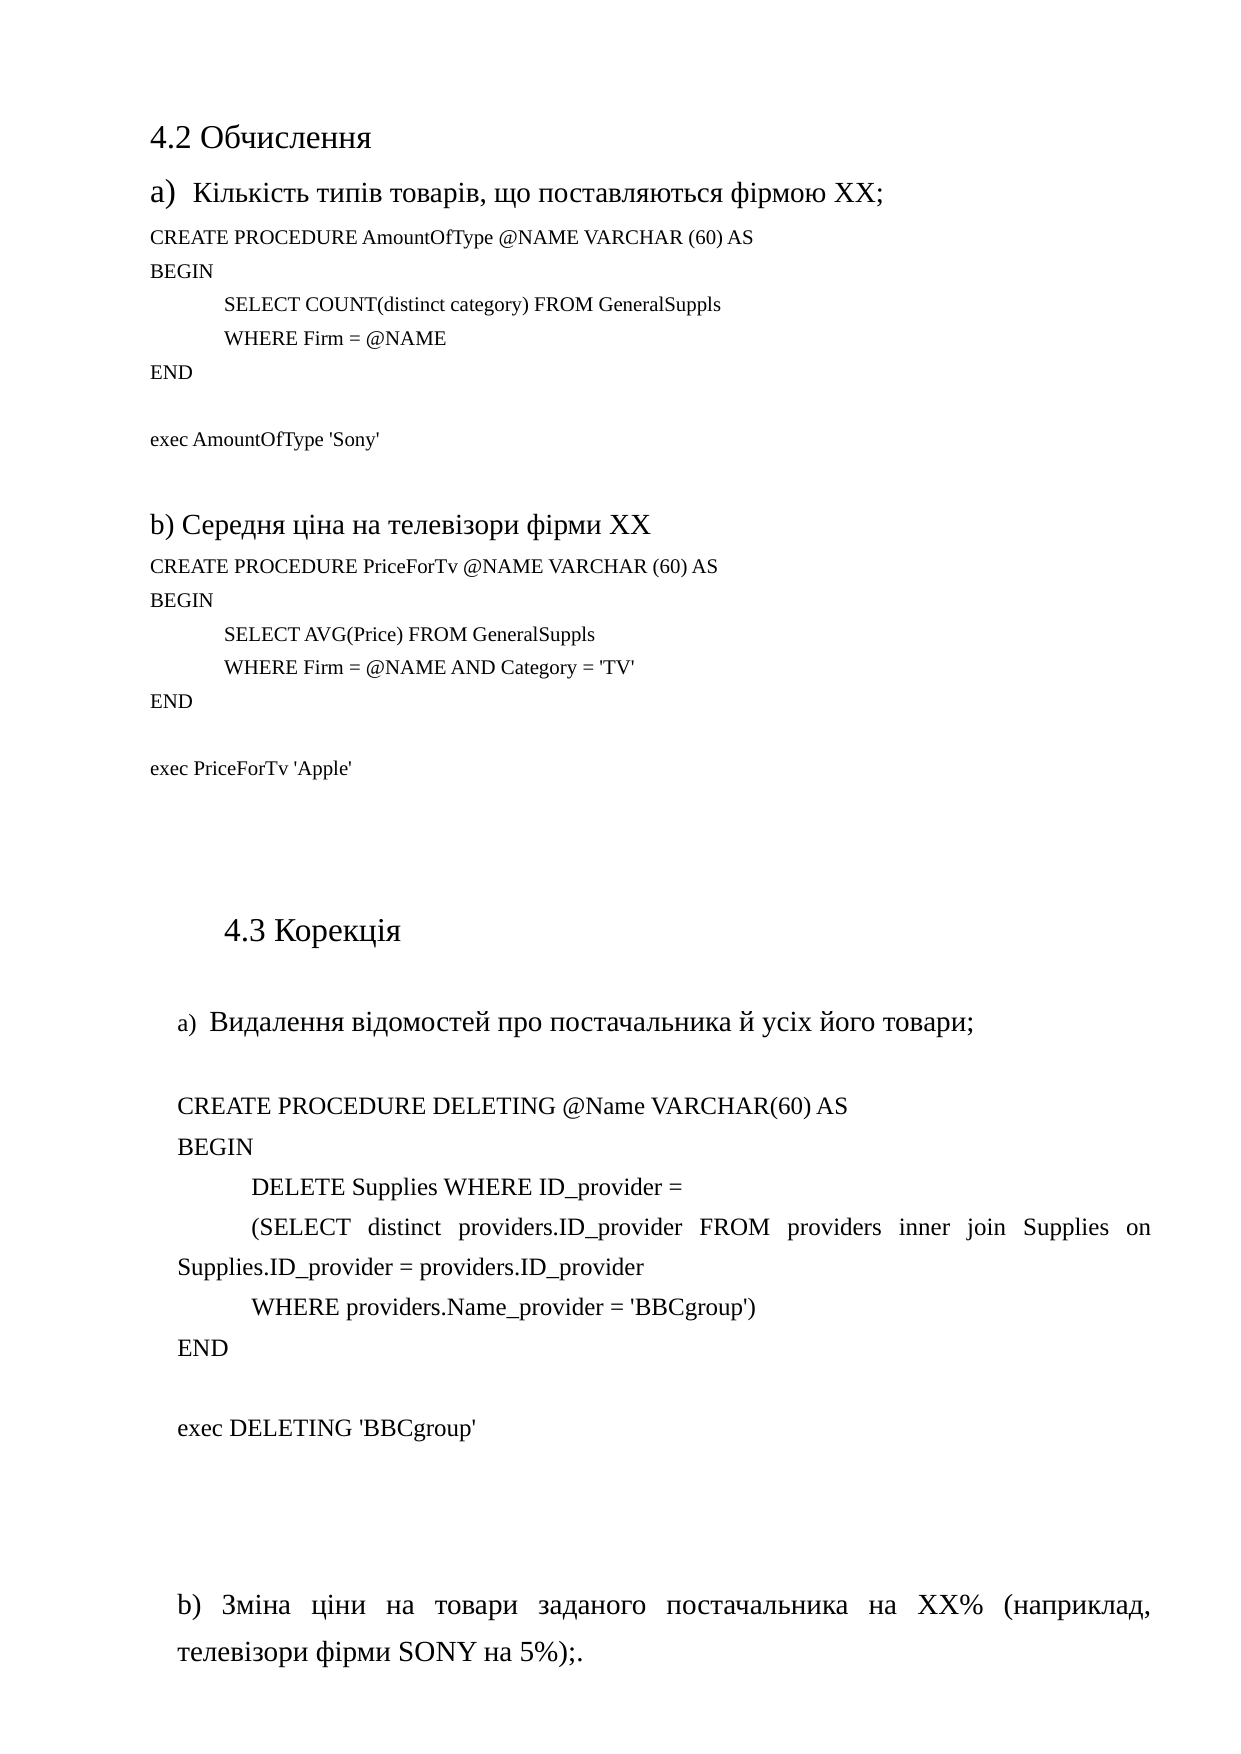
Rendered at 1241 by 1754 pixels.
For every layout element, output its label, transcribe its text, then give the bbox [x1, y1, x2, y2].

text а) Видалення відомостей про постачальника й усіх його товари; [177, 1004, 1152, 1038]
text b) Зміна ціни на товари заданого постачальника на ХХ% (наприклад, телевізори фірми SONY на 5%);. [177, 1587, 1152, 1668]
text SELECT AVG(Price) FROM GeneralSuppls [150, 622, 1152, 646]
text exec DELETING 'BBCgroup' [177, 1413, 1152, 1442]
text END [150, 689, 1152, 713]
text 4.2 Обчислення [150, 118, 1152, 156]
text WHERE Firm = @NAME AND Category = 'TV' [150, 655, 1152, 679]
text BEGIN [177, 1132, 1152, 1160]
text DELETE Supplies WHERE ID_provider = [177, 1172, 1152, 1201]
text b) Середня ціна на телевізори фірми ХХ [150, 507, 1152, 541]
text exec PriceForTv 'Apple' [150, 756, 1152, 780]
text 4.3 Корекція [150, 910, 1152, 949]
text CREATE PROCEDURE PriceForTv @NAME VARCHAR (60) AS [150, 554, 1152, 578]
text (SELECT distinct providers.ID_provider FROM providers inner join Supplies on Supplies.ID_provider = providers.ID_provider [177, 1212, 1152, 1281]
text BEGIN [150, 259, 1152, 283]
text exec AmountOfType 'Sony' [150, 427, 1152, 451]
text a) Кількість типів товарів, що поставляються фірмою ХХ; [150, 171, 1152, 210]
text CREATE PROCEDURE AmountOfType @NAME VARCHAR (60) AS [150, 225, 1152, 249]
text WHERE Firm = @NAME [150, 326, 1152, 350]
text SELECT COUNT(distinct category) FROM GeneralSuppls [150, 292, 1152, 316]
text WHERE providers.Name_provider = 'BBCgroup') [177, 1292, 1152, 1321]
text END [177, 1333, 1152, 1361]
text CREATE PROCEDURE DELETING @Name VARCHAR(60) AS [177, 1091, 1152, 1120]
text END [150, 359, 1152, 384]
text BEGIN [150, 588, 1152, 612]
